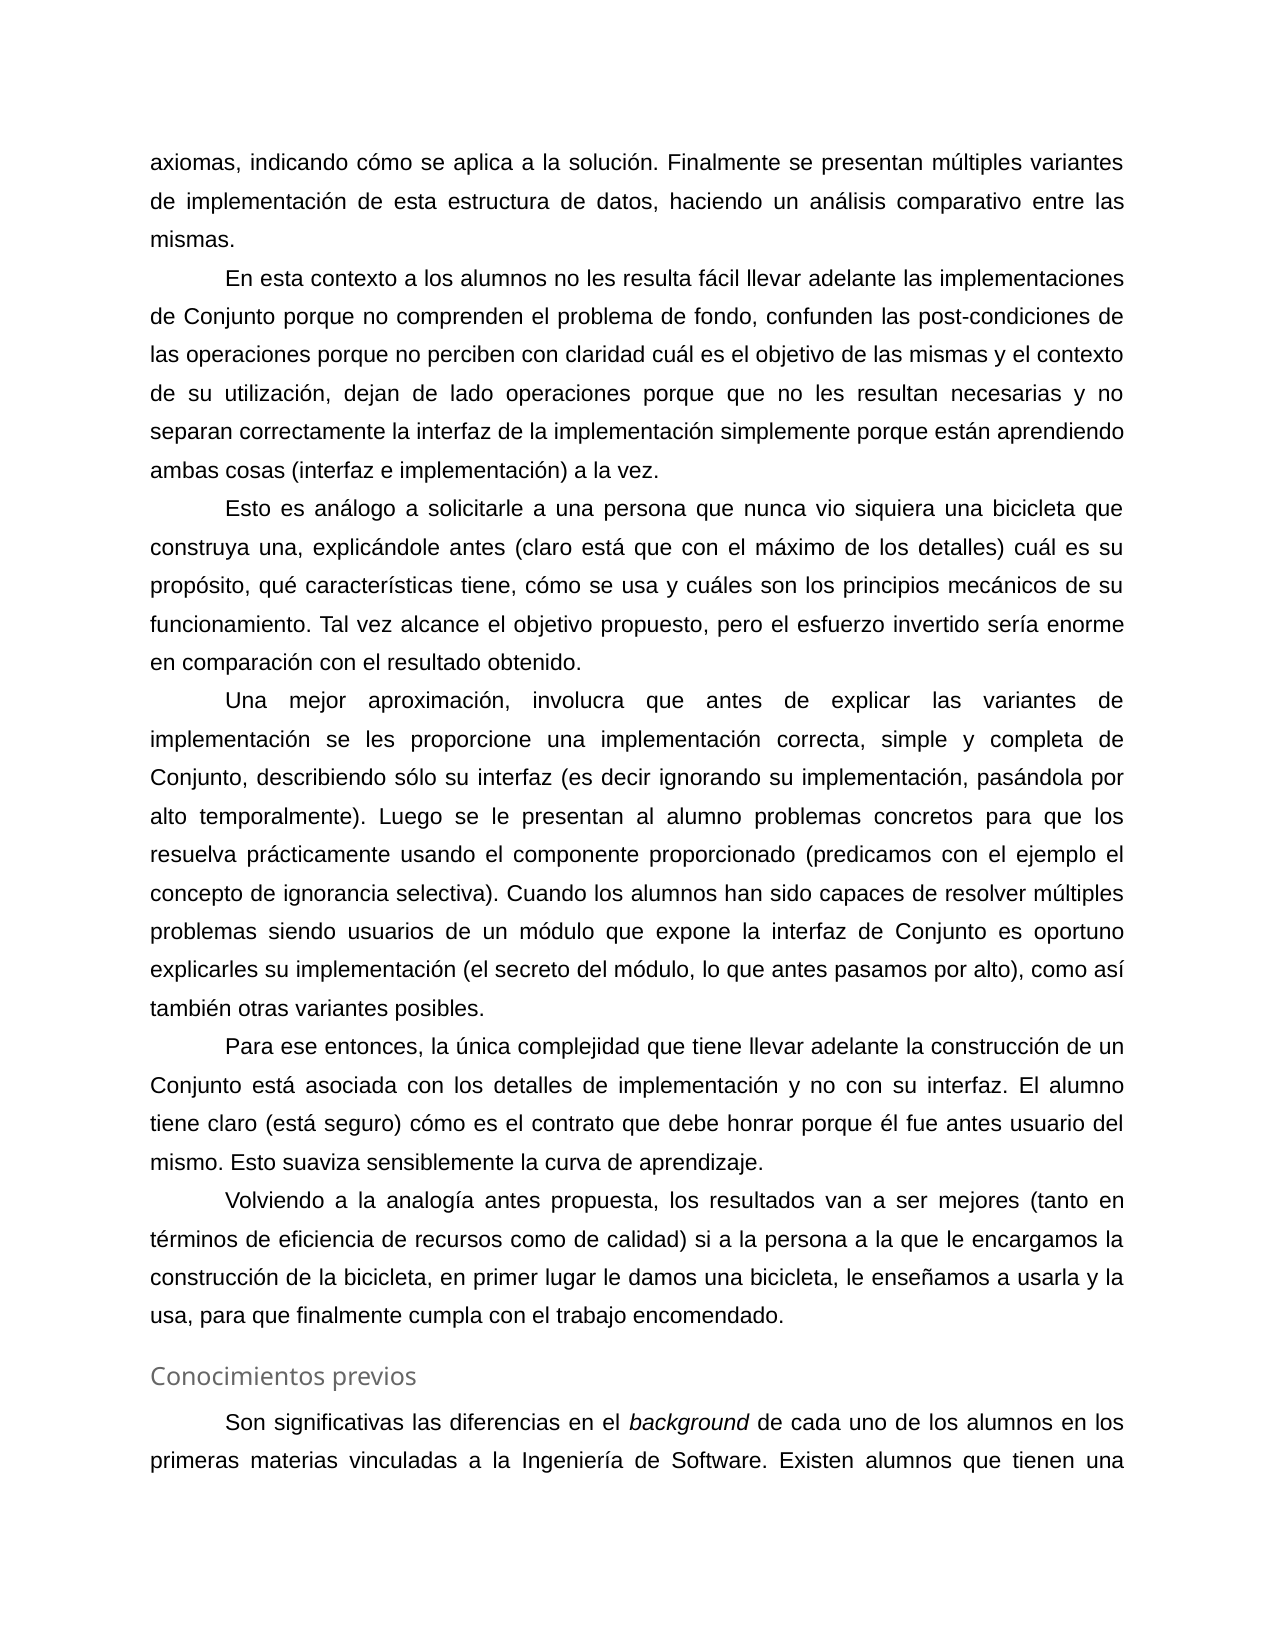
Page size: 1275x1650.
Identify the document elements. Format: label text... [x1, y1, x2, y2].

text axiomas, indicando cómo se aplica a la solución. Finalmente se presentan múltiples variantes de implementación de esta estructura de datos, haciendo un análisis comparativo entre las mismas. [150, 150, 1125, 252]
text Una mejor aproximación, involucra que antes de explicar las variantes de implementación se les proporcione una implementación correcta, simple y completa de Conjunto, describiendo sólo su interfaz (es decir ignorando su implementación, pasándola por alto temporalmente). Luego se le presentan al alumno problemas concretos para que los resuelva prácticamente usando el componente proporcionado (predicamos con el ejemplo el concepto de ignorancia selectiva). Cuando los alumnos han sido capaces de resolver múltiples problemas siendo usuarios de un módulo que expone la interfaz de Conjunto es oportuno explicarles su implementación (el secreto del módulo, lo que antes pasamos por alto), como así también otras variantes posibles. [150, 688, 1125, 1021]
text Son significativas las diferencias en el background de cada uno de los alumnos en los primeras materias vinculadas a la Ingeniería de Software. Existen alumnos que tienen una [150, 1409, 1125, 1473]
text Para ese entonces, la única complejidad que tiene llevar adelante la construcción de un Conjunto está asociada con los detalles de implementación y no con su interfaz. El alumno tiene claro (está seguro) cómo es el contrato que debe honrar porque él fue antes usuario del mismo. Esto suaviza sensiblemente la curva de aprendizaje. [150, 1034, 1125, 1175]
subtitle Conocimientos previos [150, 1358, 1125, 1392]
text Esto es análogo a solicitarle a una persona que nunca vio siquiera una bicicleta que construya una, explicándole antes (claro está que con el máximo de los detalles) cuál es su propósito, qué características tiene, cómo se usa y cuáles son los principios mecánicos de su funcionamiento. Tal vez alcance el objetivo propuesto, pero el esfuerzo invertido sería enorme en comparación con el resultado obtenido. [150, 496, 1125, 675]
text Volviendo a la analogía antes propuesta, los resultados van a ser mejores (tanto en términos de eficiencia de recursos como de calidad) si a la persona a la que le encargamos la construcción de la bicicleta, en primer lugar le damos una bicicleta, le enseñamos a usarla y la usa, para que finalmente cumpla con el trabajo encomendado. [150, 1188, 1125, 1329]
text En esta contexto a los alumnos no les resulta fácil llevar adelante las implementaciones de Conjunto porque no comprenden el problema de fondo, confunden las post-condiciones de las operaciones porque no perciben con claridad cuál es el objetivo de las mismas y el contexto de su utilización, dejan de lado operaciones porque que no les resultan necesarias y no separan correctamente la interfaz de la implementación simplemente porque están aprendiendo ambas cosas (interfaz e implementación) a la vez. [150, 265, 1125, 483]
